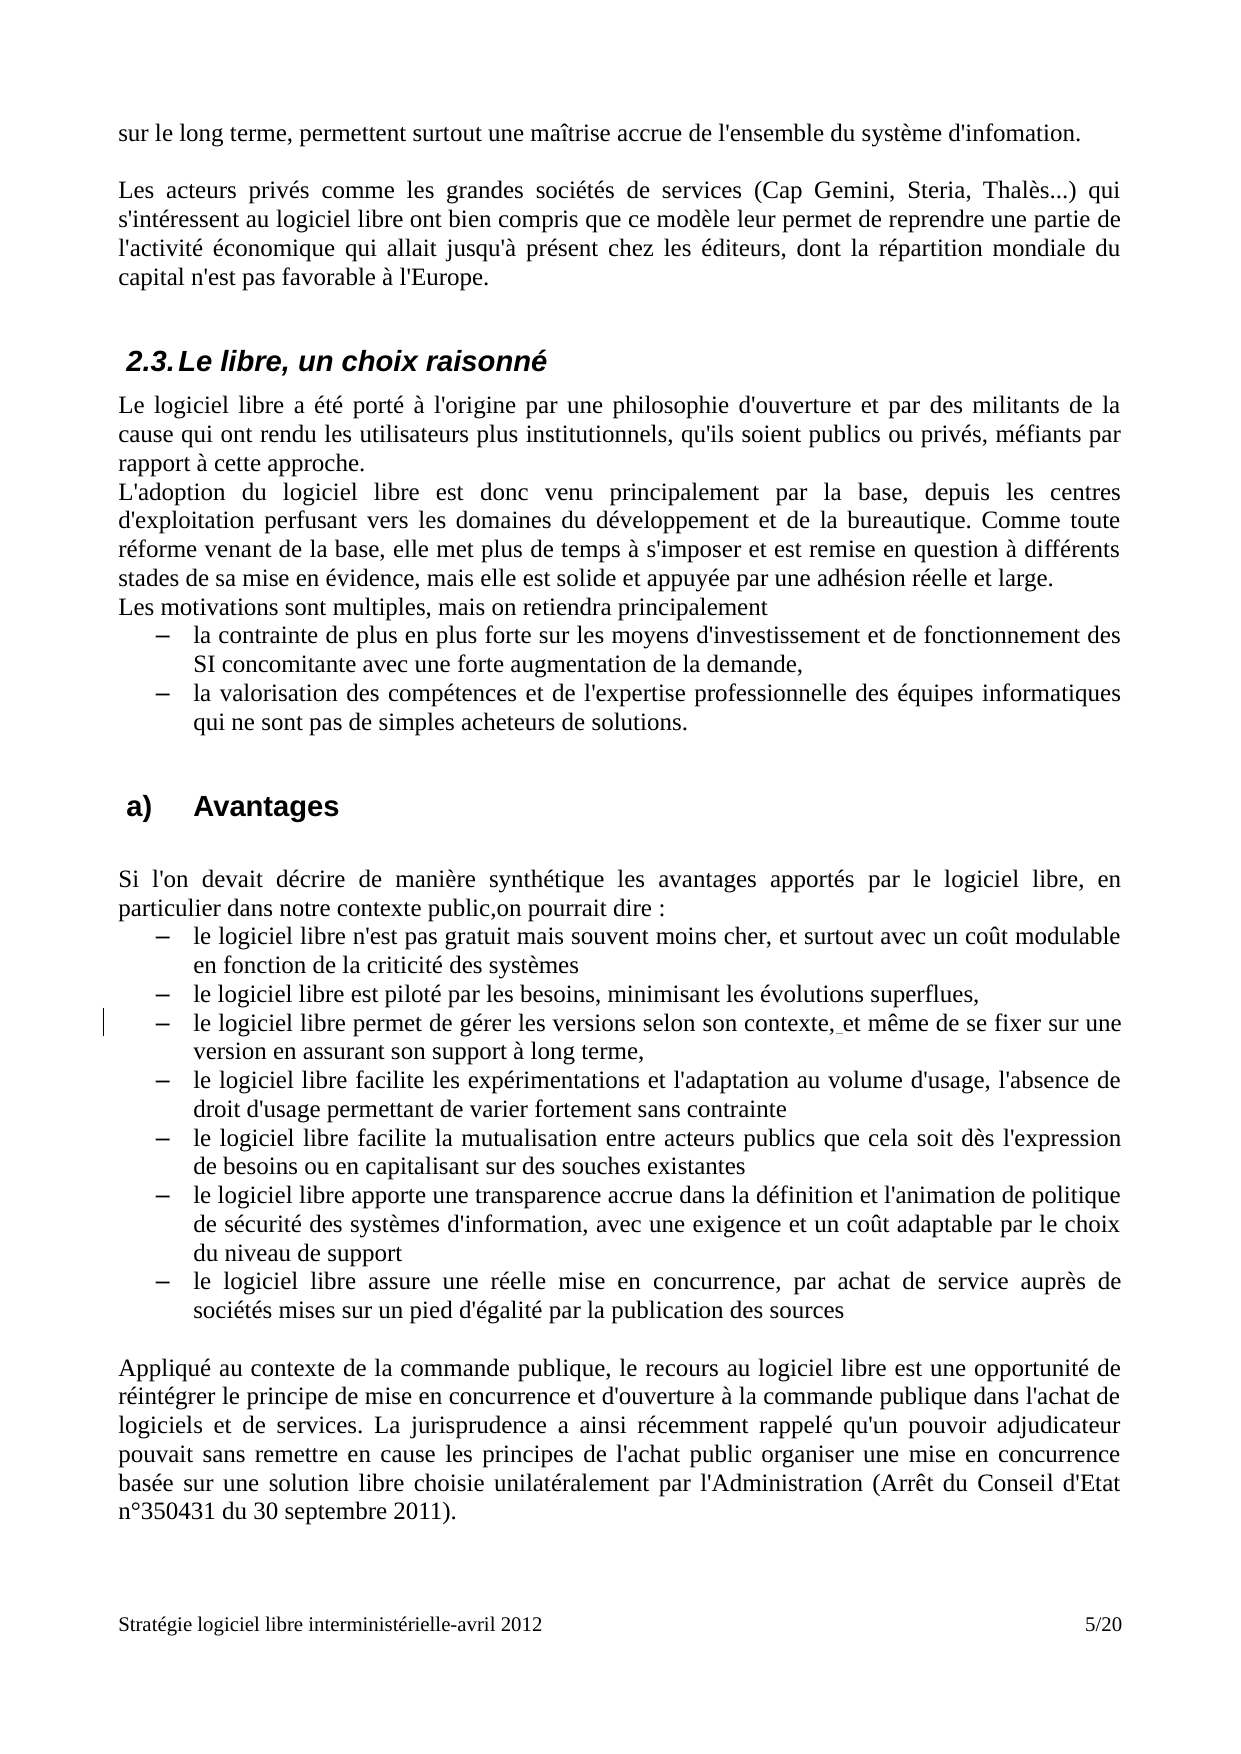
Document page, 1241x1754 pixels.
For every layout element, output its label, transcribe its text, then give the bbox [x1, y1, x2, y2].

subtitle Le libre, un choix raisonné [118, 344, 1122, 378]
subtitle Avantages [118, 789, 1122, 823]
list le logiciel libre facilite la mutualisation entre acteurs publics que cela soit dès l'expression de besoins ou en capitalisant sur des souches existantes [156, 1123, 1122, 1180]
list la contrainte de plus en plus forte sur les moyens d'investissement et de fonctionnement des SI concomitante avec une forte augmentation de la demande, [156, 620, 1122, 678]
text Les motivations sont multiples, mais on retiendra principalement [118, 592, 1122, 620]
list le logiciel libre est piloté par les besoins, minimisant les évolutions superflues, [156, 979, 1122, 1008]
list le logiciel libre assure une réelle mise en concurrence, par achat de service auprès de sociétés mises sur un pied d'égalité par la publication des sources [156, 1266, 1122, 1324]
text Si l'on devait décrire de manière synthétique les avantages apportés par le logiciel libre, en particulier dans notre contexte public,on pourrait dire : [118, 864, 1122, 921]
list le logiciel libre n'est pas gratuit mais souvent moins cher, et surtout avec un coût modulable en fonction de la criticité des systèmes [156, 921, 1122, 979]
text L'adoption du logiciel libre est donc venu principalement par la base, depuis les centres d'exploitation perfusant vers les domaines du développement et de la bureautique. Comme toute réforme venant de la base, elle met plus de temps à s'imposer et est remise en question à différents stades de sa mise en évidence, mais elle est solide et appuyée par une adhésion réelle et large. [118, 477, 1122, 592]
text Les acteurs privés comme les grandes sociétés de services (Cap Gemini, Steria, Thalès...) qui s'intéressent au logiciel libre ont bien compris que ce modèle leur permet de reprendre une partie de l'activité économique qui allait jusqu'à présent chez les éditeurs, dont la répartition mondiale du capital n'est pas favorable à l'Europe. [118, 176, 1122, 291]
list la valorisation des compétences et de l'expertise professionnelle des équipes informatiques qui ne sont pas de simples acheteurs de solutions. [156, 678, 1122, 735]
list le logiciel libre apporte une transparence accrue dans la définition et l'animation de politique de sécurité des systèmes d'information, avec une exigence et un coût adaptable par le choix du niveau de support [156, 1180, 1122, 1266]
text Appliqué au contexte de la commande publique, le recours au logiciel libre est une opportunité de réintégrer le principe de mise en concurrence et d'ouverture à la commande publique dans l'achat de logiciels et de services. La jurisprudence a ainsi récemment rappelé qu'un pouvoir adjudicateur pouvait sans remettre en cause les principes de l'achat public organiser une mise en concurrence basée sur une solution libre choisie unilatéralement par l'Administration (Arrêt du Conseil d'Etat n°350431 du 30 septembre 2011). [118, 1353, 1122, 1525]
text L'avantage coût du logiciel libre dépend donc uniquement des prestations de services réellement rendues et non un coût forfaitaire défini par l'éditeur en fonction de métriques particulièrement défavorables aux grandes organisations (nombres d'utilisateurs, nombre de serveurs...). A cet avantage essentiel, s'ajoute les avantages d'indépendance vis à vis des acteurs externes et de pérennité des choix qui bien que permettant des réductions de coût complémentaires sur le long terme, permettent surtout une maîtrise accrue de l'ensemble du système d'infomation. [118, 118, 1122, 147]
text Le logiciel libre a été porté à l'origine par une philosophie d'ouverture et par des militants de la cause qui ont rendu les utilisateurs plus institutionnels, qu'ils soient publics ou privés, méfiants par rapport à cette approche. [118, 390, 1122, 477]
list le logiciel libre facilite les expérimentations et l'adaptation au volume d'usage, l'absence de droit d'usage permettant de varier fortement sans contrainte [156, 1065, 1122, 1123]
list le logiciel libre permet de gérer les versions selon son contexte, et même de se fixer sur une version en assurant son support à long terme, [156, 1008, 1122, 1065]
